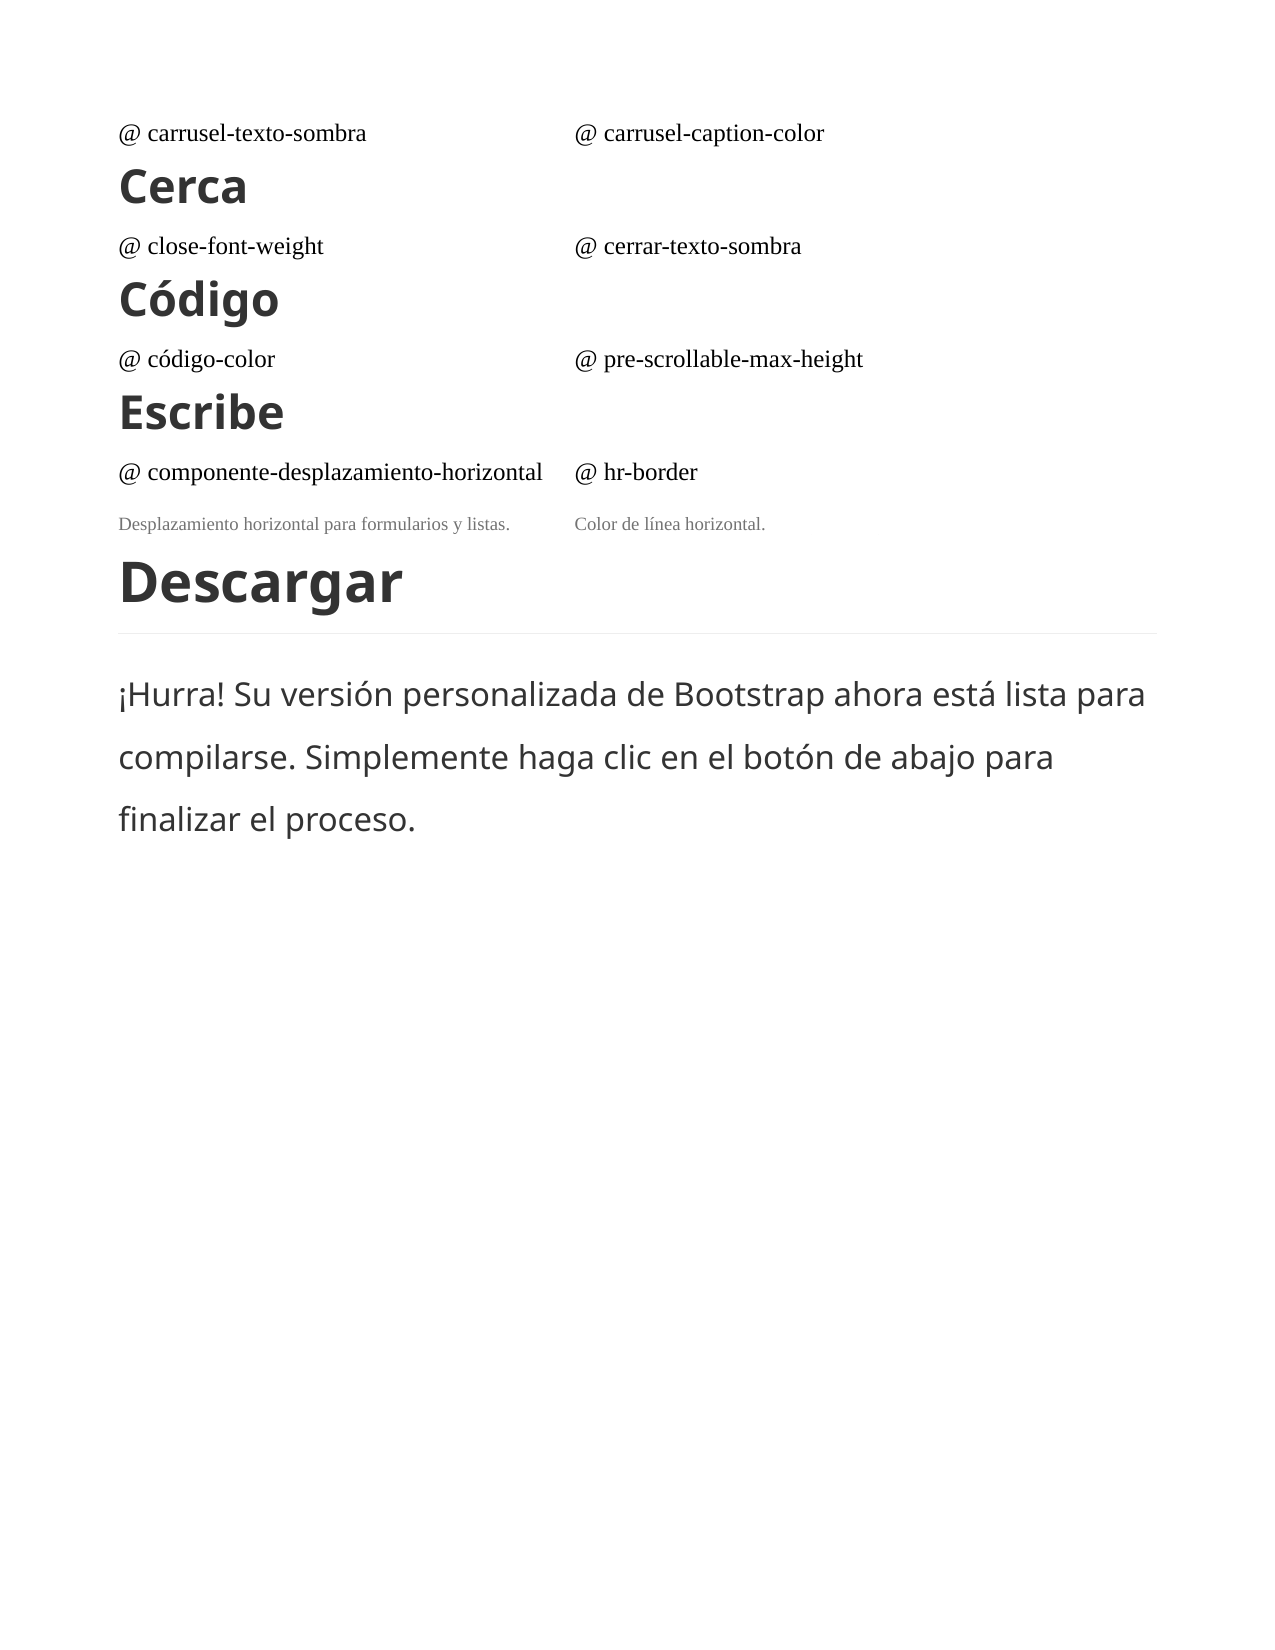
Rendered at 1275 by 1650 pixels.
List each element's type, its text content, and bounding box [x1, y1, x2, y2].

text Color de línea horizontal. [574, 513, 1031, 534]
text ¡Hurra! Su versión personalizada de Bootstrap ahora está lista para compilarse. Simplemente haga clic en el botón de abajo para finalizar el proceso. [118, 672, 1157, 841]
text @ carrusel-texto-sombra [118, 118, 574, 147]
text @ cerrar-texto-sombra [574, 231, 1031, 260]
text @ hr-border [574, 457, 1031, 486]
text @ carrusel-caption-color [574, 118, 1031, 147]
text @ pre-scrollable-max-height [574, 344, 1031, 373]
text @ close-font-weight [118, 231, 574, 260]
subtitle Escribe [118, 344, 1157, 443]
subtitle Código [118, 231, 1157, 330]
text @ componente-desplazamiento-horizontal [118, 457, 574, 486]
subtitle Cerca [118, 118, 1157, 217]
text @ código-color [118, 344, 574, 373]
subtitle Descargar [118, 505, 1157, 633]
text Desplazamiento horizontal para formularios y listas. [118, 513, 574, 534]
